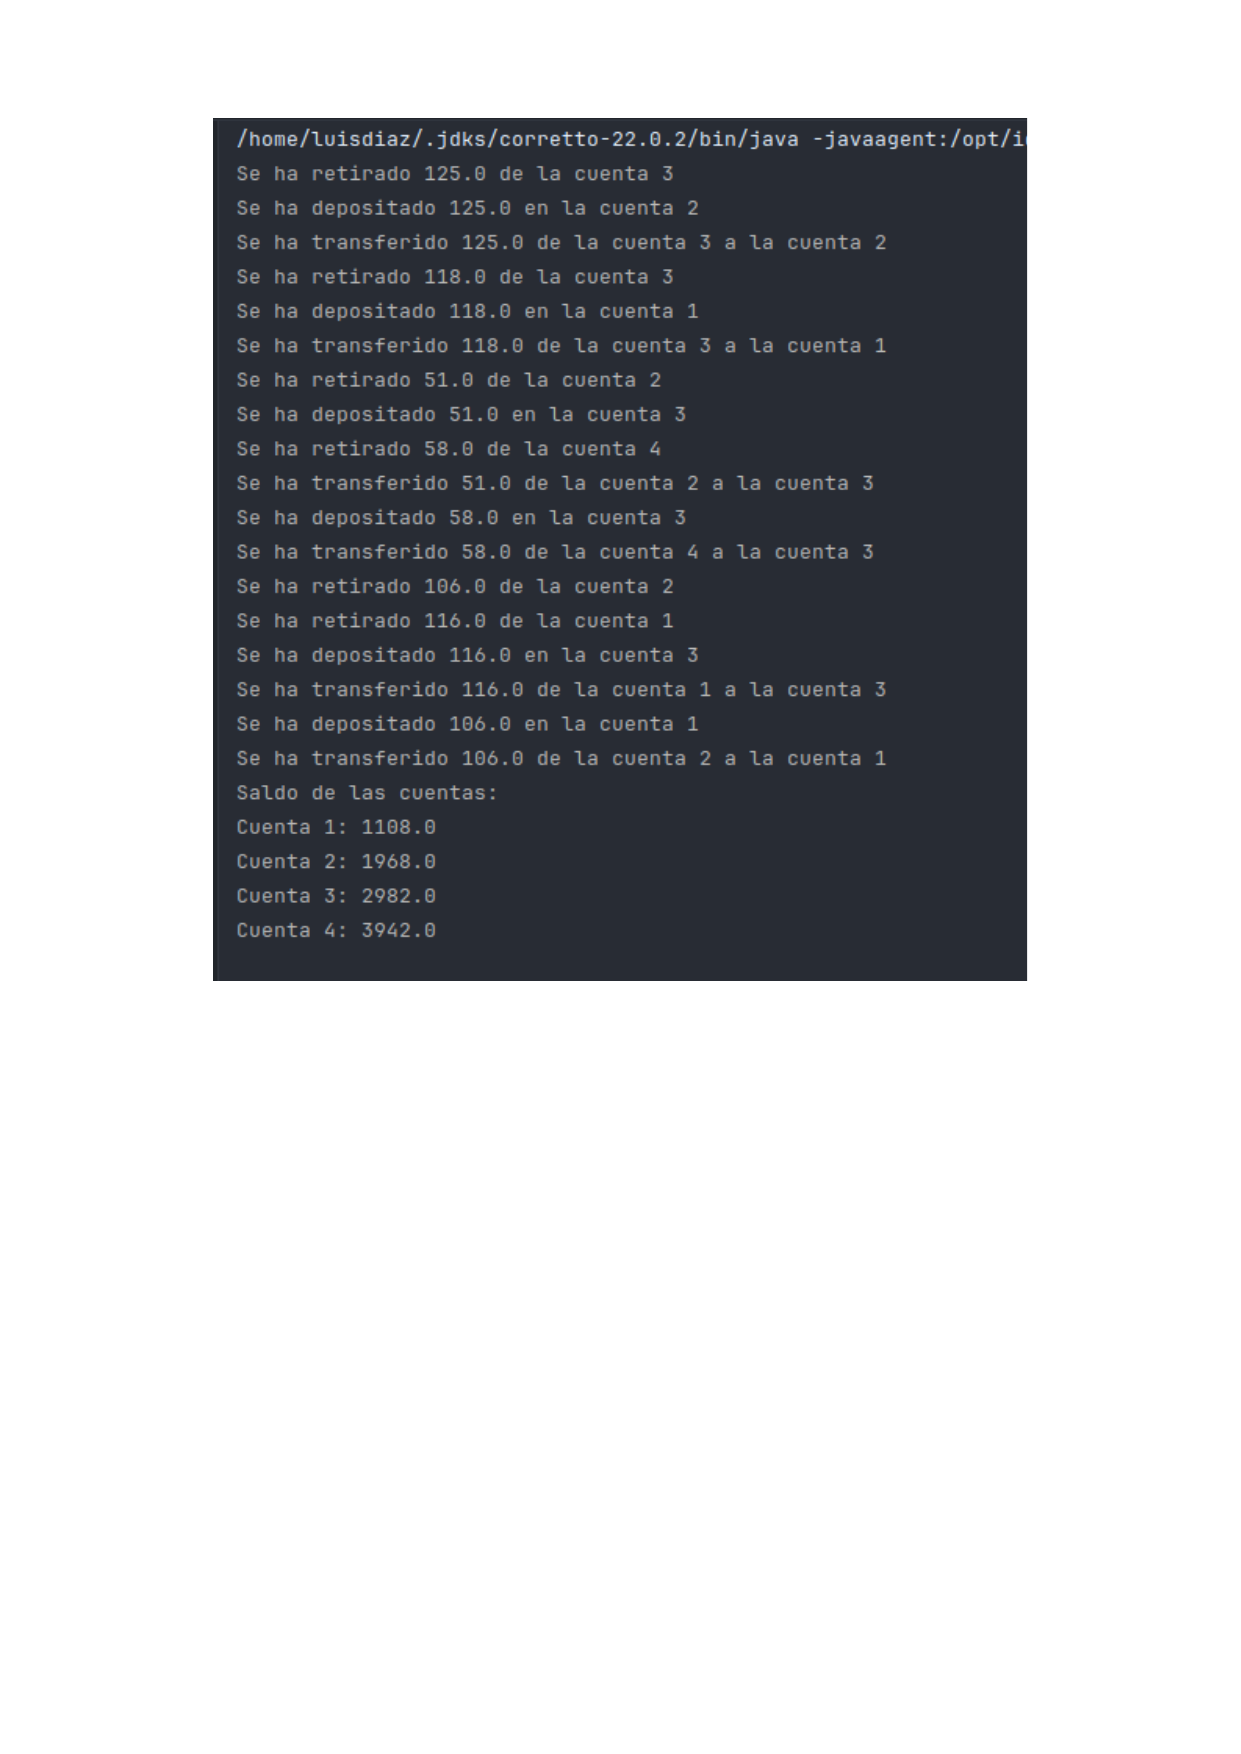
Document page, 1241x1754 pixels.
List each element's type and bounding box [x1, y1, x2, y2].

picture [213, 118, 1028, 981]
